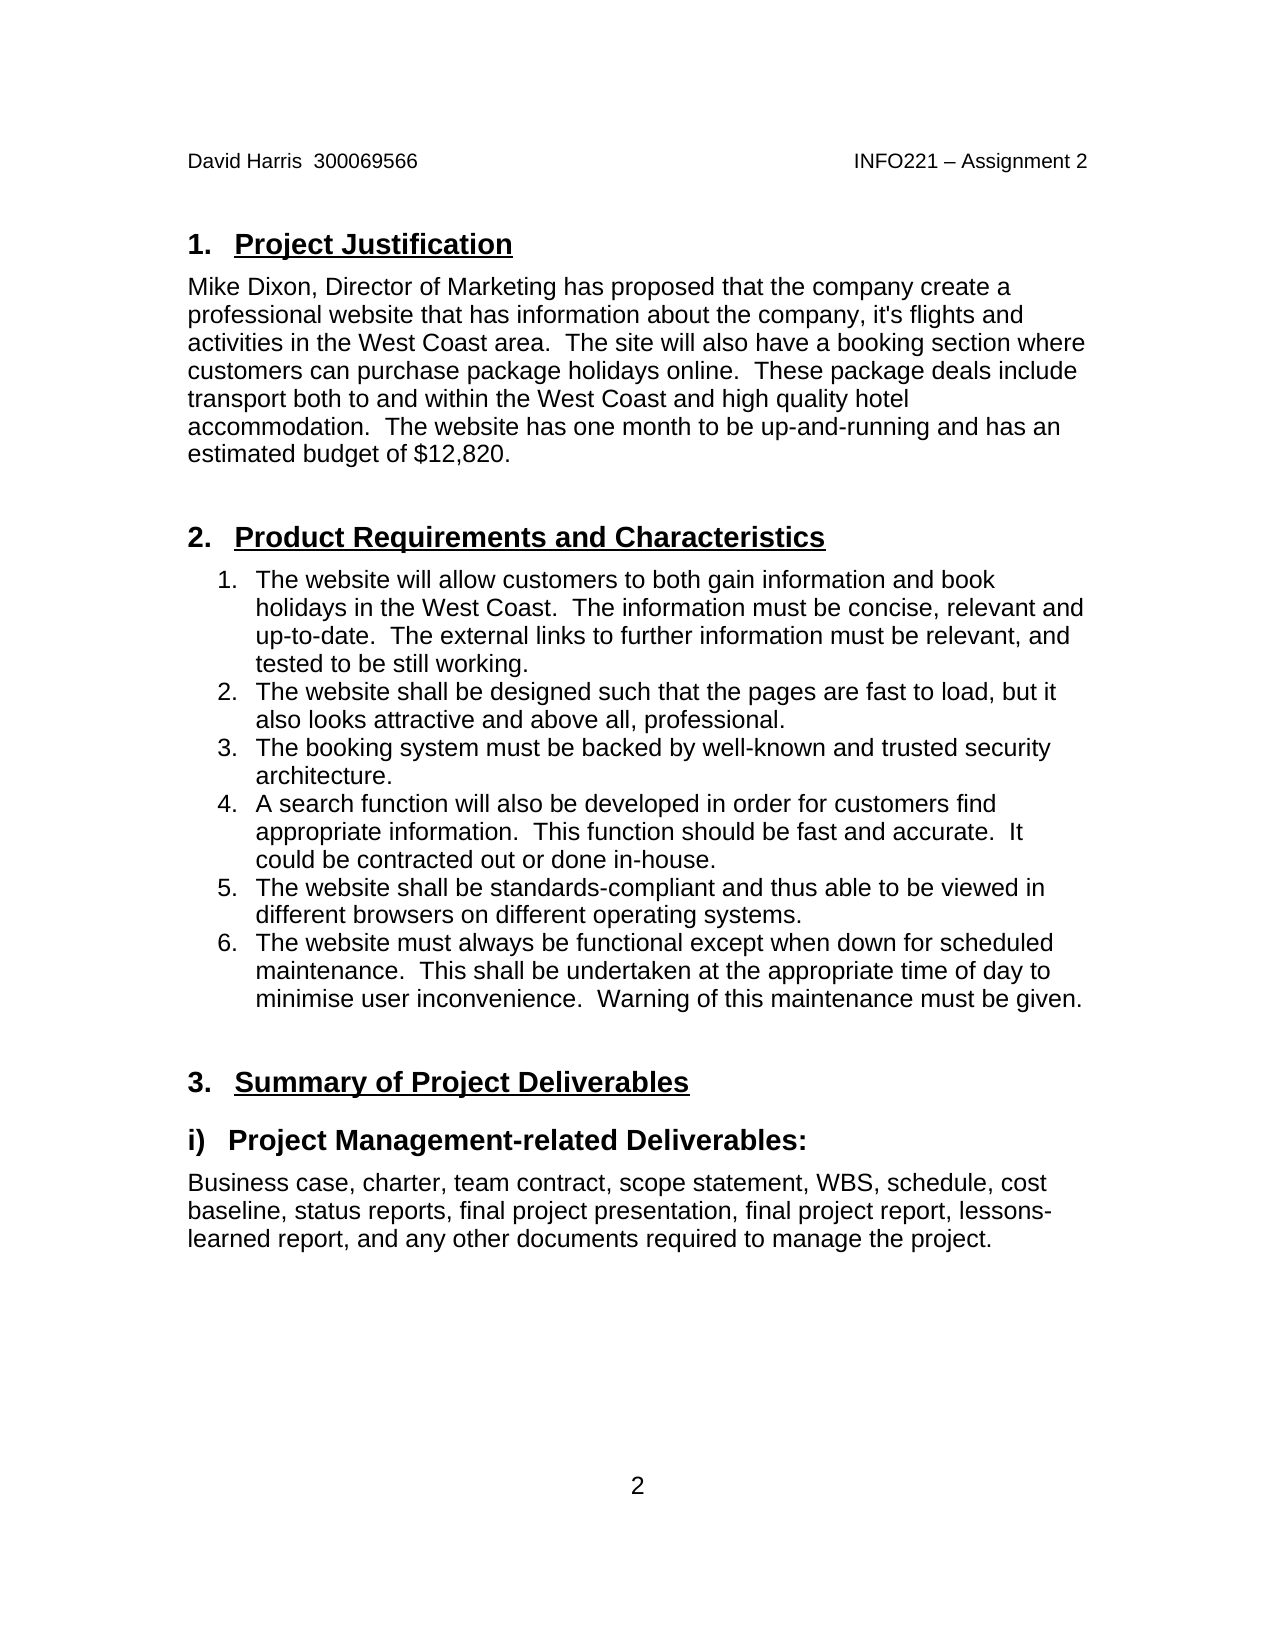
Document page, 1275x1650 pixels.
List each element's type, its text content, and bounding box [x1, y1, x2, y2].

text Business case, charter, team contract, scope statement, WBS, schedule, cost baseline, status reports, final project presentation, final project report, lessons-learned report, and any other documents required to manage the project. [187, 1168, 1087, 1252]
text Mike Dixon, Director of Marketing has proposed that the company create a professional website that has information about the company, it's flights and activities in the West Coast area. The site will also have a booking section where customers can purchase package holidays online. These package deals include transport both to and within the West Coast and high quality hotel accommodation. The website has one month to be up-and-running and has an estimated budget of $12,820. [187, 273, 1087, 468]
list A search function will also be developed in order for customers find appropriate information. This function should be fast and accurate. It could be contracted out or done in-house. [217, 789, 1087, 873]
subtitle Project Management-related Deliverables: [187, 1123, 1087, 1156]
list The website shall be standards-compliant and thus able to be viewed in different browsers on different operating systems. [217, 873, 1087, 929]
list The website shall be designed such that the pages are fast to load, but it also looks attractive and above all, professional. [217, 678, 1087, 734]
subtitle Product Requirements and Characteristics [187, 521, 1087, 554]
subtitle Summary of Project Deliverables [187, 1066, 1087, 1098]
list The website must always be functional except when down for scheduled maintenance. This shall be undertaken at the appropriate time of day to minimise user inconvenience. Warning of this maintenance must be given. [217, 929, 1087, 1013]
list The website will allow customers to both gain information and book holidays in the West Coast. The information must be concise, relevant and up-to-date. The external links to further information must be relevant, and tested to be still working. [217, 566, 1087, 678]
list The booking system must be backed by well-known and trusted security architecture. [217, 734, 1087, 789]
subtitle Project Justification [187, 228, 1087, 260]
